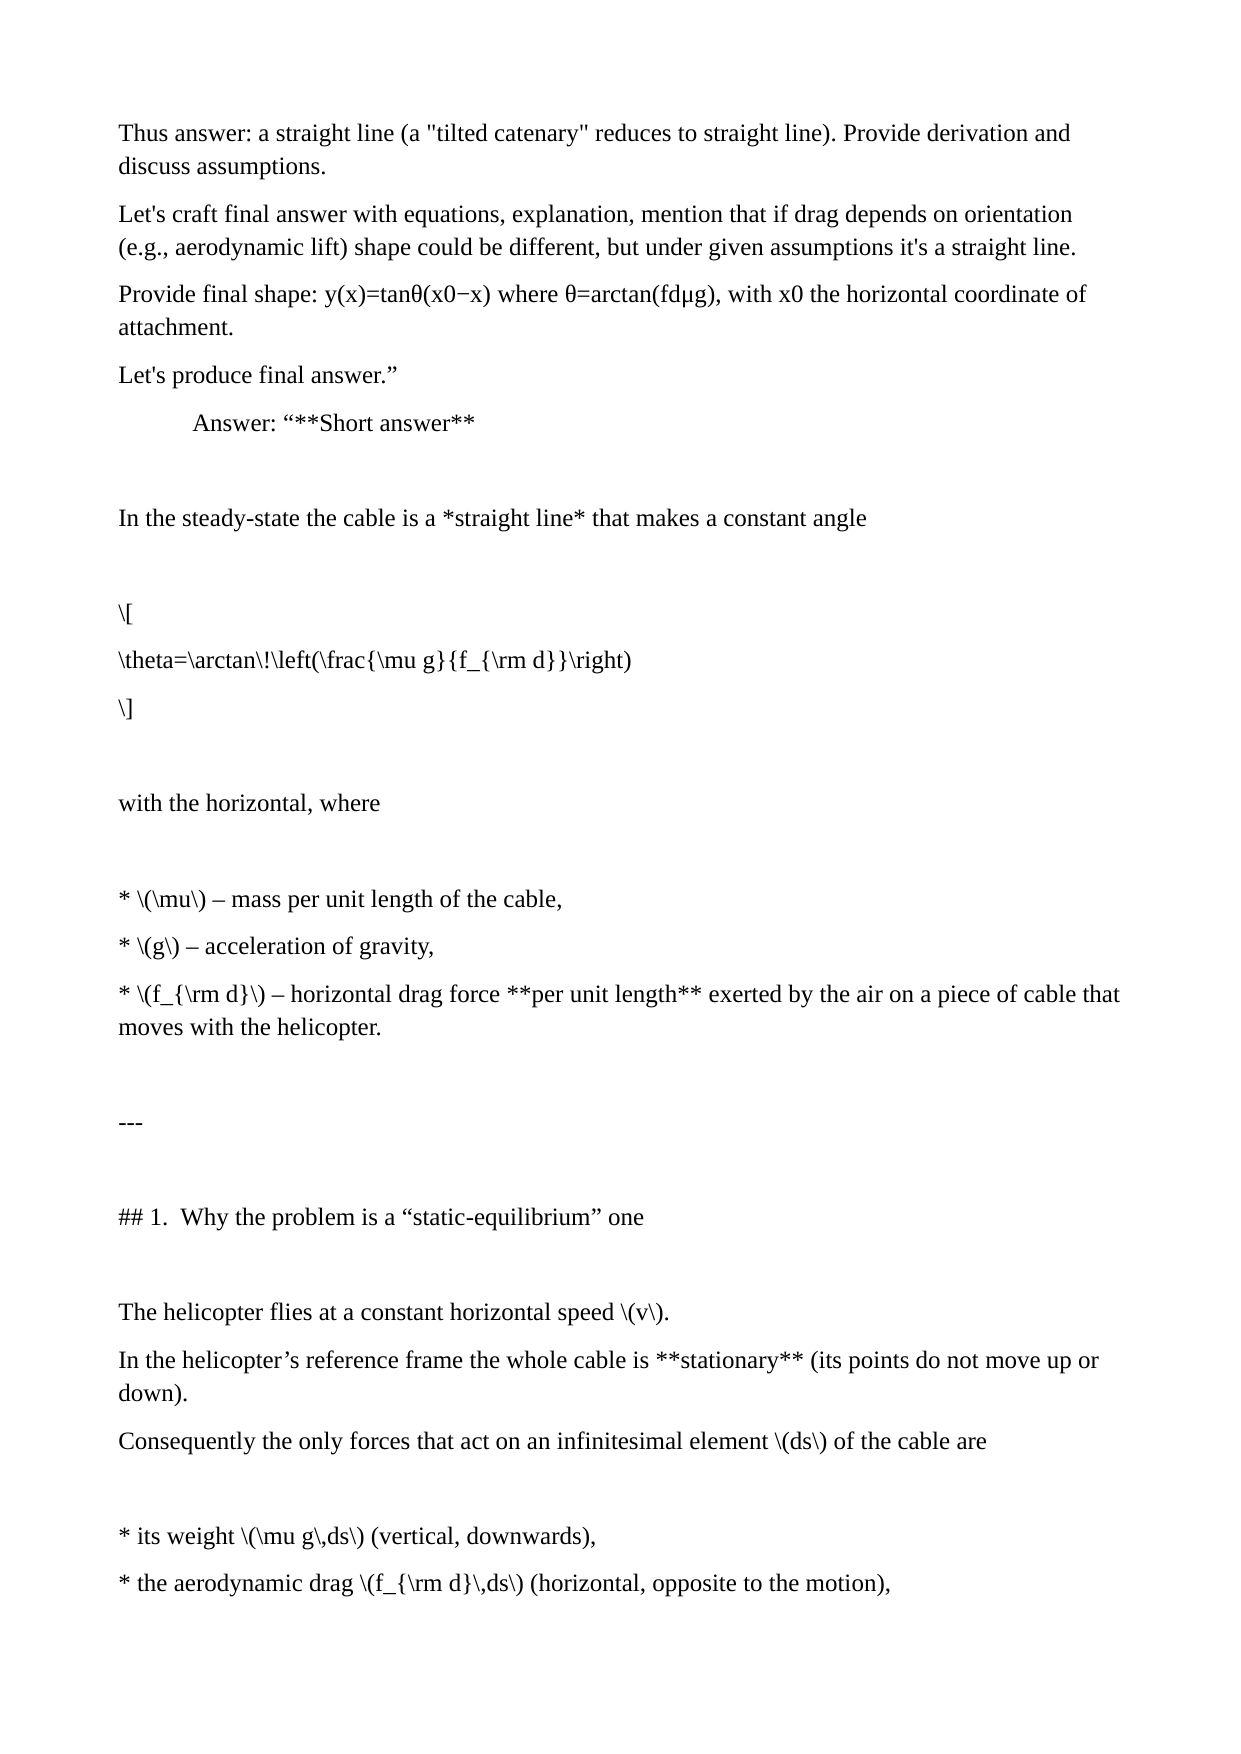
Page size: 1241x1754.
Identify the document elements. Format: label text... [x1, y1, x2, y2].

text * \(g\) – acceleration of gravity, [118, 931, 1122, 960]
text * its weight \(\mu g\,ds\) (vertical, downwards), [118, 1521, 1122, 1550]
text * \(f_{\rm d}\) – horizontal drag force **per unit length** exerted by the air on a piece of cable that moves with the helicopter. [118, 979, 1122, 1041]
text Let's craft final answer with equations, explanation, mention that if drag depends on orientation (e.g., aerodynamic lift) shape could be different, but under given assumptions it's a straight line. [118, 199, 1122, 261]
text Answer: “**Short answer** [118, 408, 1122, 436]
text Consequently the only forces that act on an infinitesimal element \(ds\) of the cable are [118, 1426, 1122, 1454]
text \theta=\arctan\!\left(\frac{\mu g}{f_{\rm d}}\right) [118, 646, 1122, 674]
text The helicopter flies at a constant horizontal speed \(v\). [118, 1297, 1122, 1326]
text Thus answer: a straight line (a "tilted catenary" reduces to straight line). Provide derivation and discuss assumptions. [118, 118, 1122, 180]
text * the aerodynamic drag \(f_{\rm d}\,ds\) (horizontal, opposite to the motion), [118, 1568, 1122, 1597]
text * \(\mu\) – mass per unit length of the cable, [118, 884, 1122, 912]
text ## 1. Why the problem is a “static‑equilibrium” one [118, 1202, 1122, 1231]
text In the steady‑state the cable is a *straight line* that makes a constant angle [118, 503, 1122, 532]
text Provide final shape: y(x)=tanθ(x0​−x) where θ=arctan(fd​μg​), with x0​ the horizontal coordinate of attachment. [118, 279, 1122, 341]
text \] [118, 693, 1122, 722]
text In the helicopter’s reference frame the whole cable is **stationary** (its points do not move up or down). [118, 1345, 1122, 1407]
text \[ [118, 598, 1122, 627]
text with the horizontal, where [118, 788, 1122, 817]
text Let's produce final answer.” [118, 360, 1122, 389]
text --- [118, 1107, 1122, 1136]
